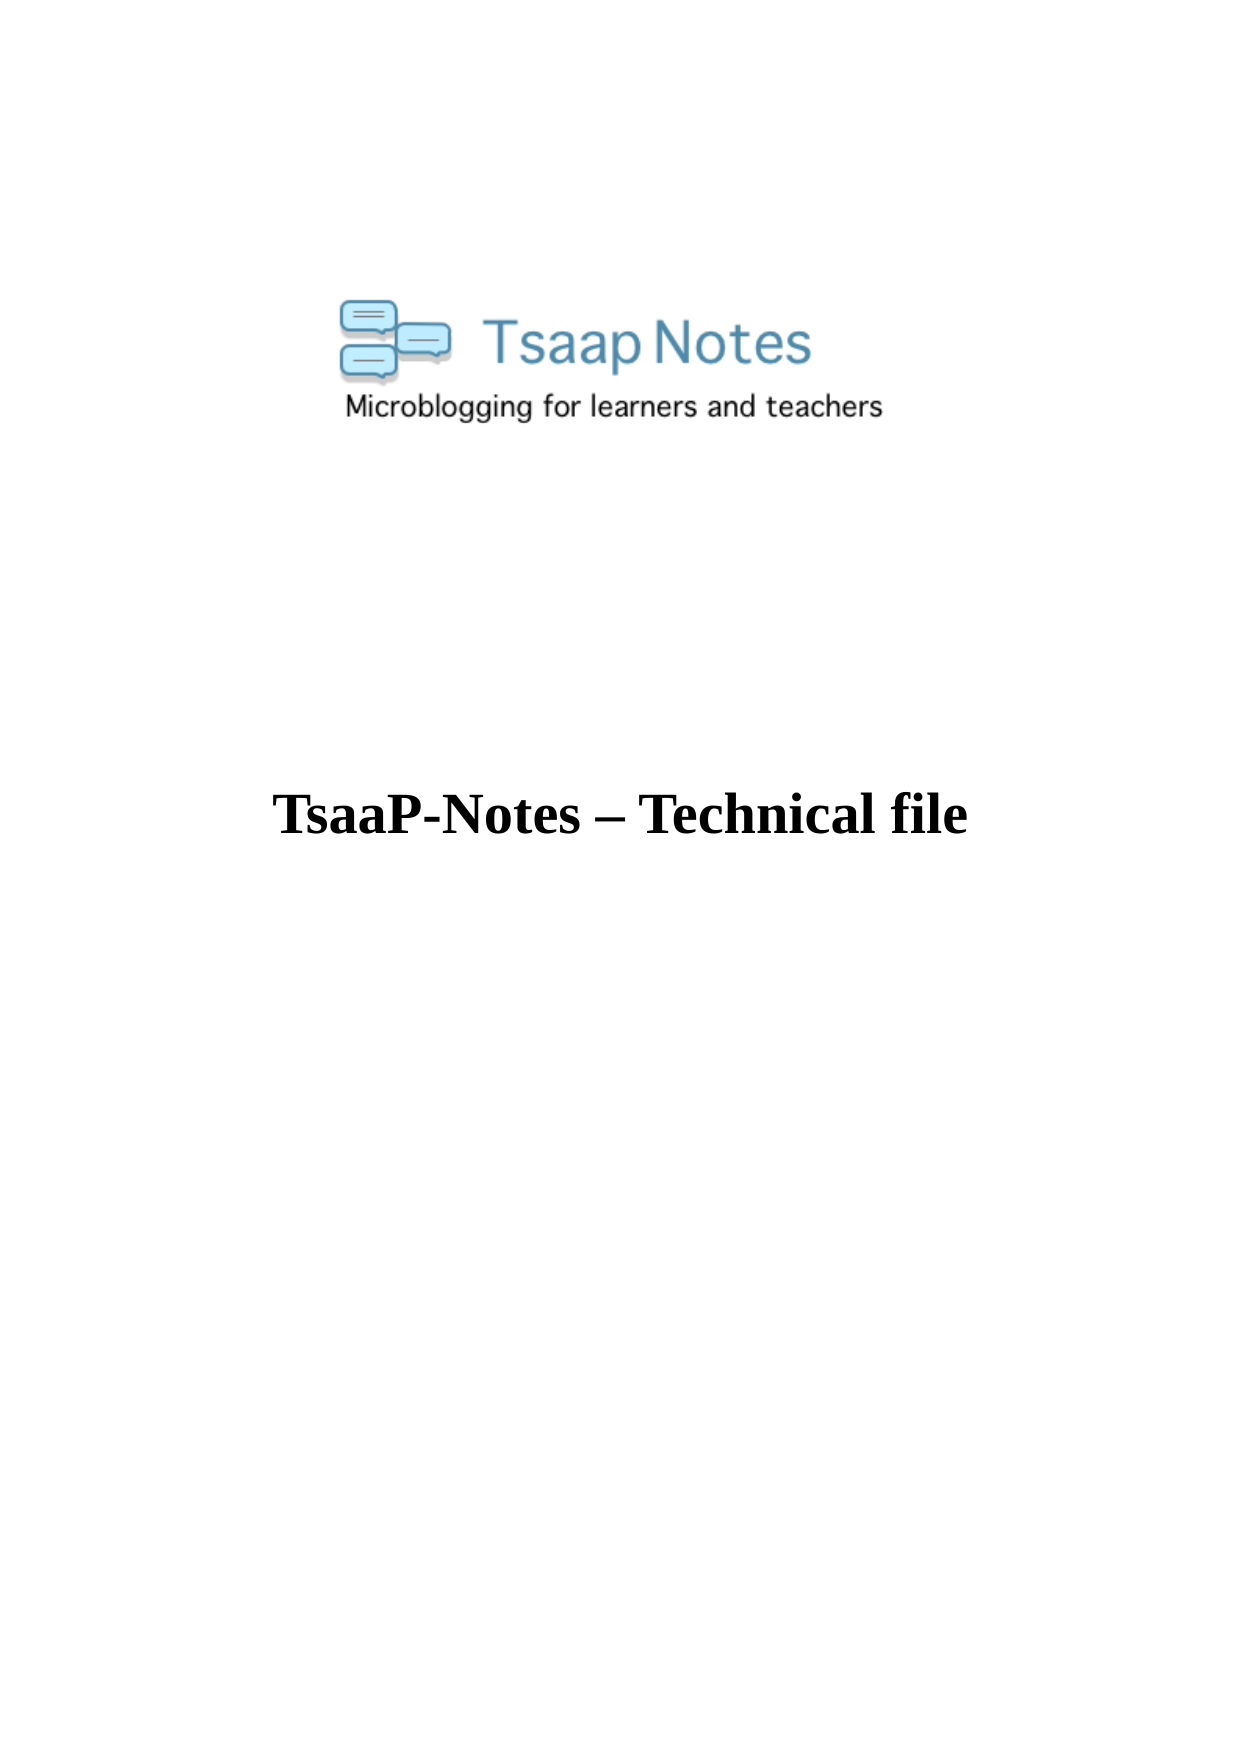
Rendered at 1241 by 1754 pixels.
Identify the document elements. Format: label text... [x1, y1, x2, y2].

picture [323, 283, 902, 442]
text TsaaP-Notes – Technical file [118, 779, 1122, 846]
